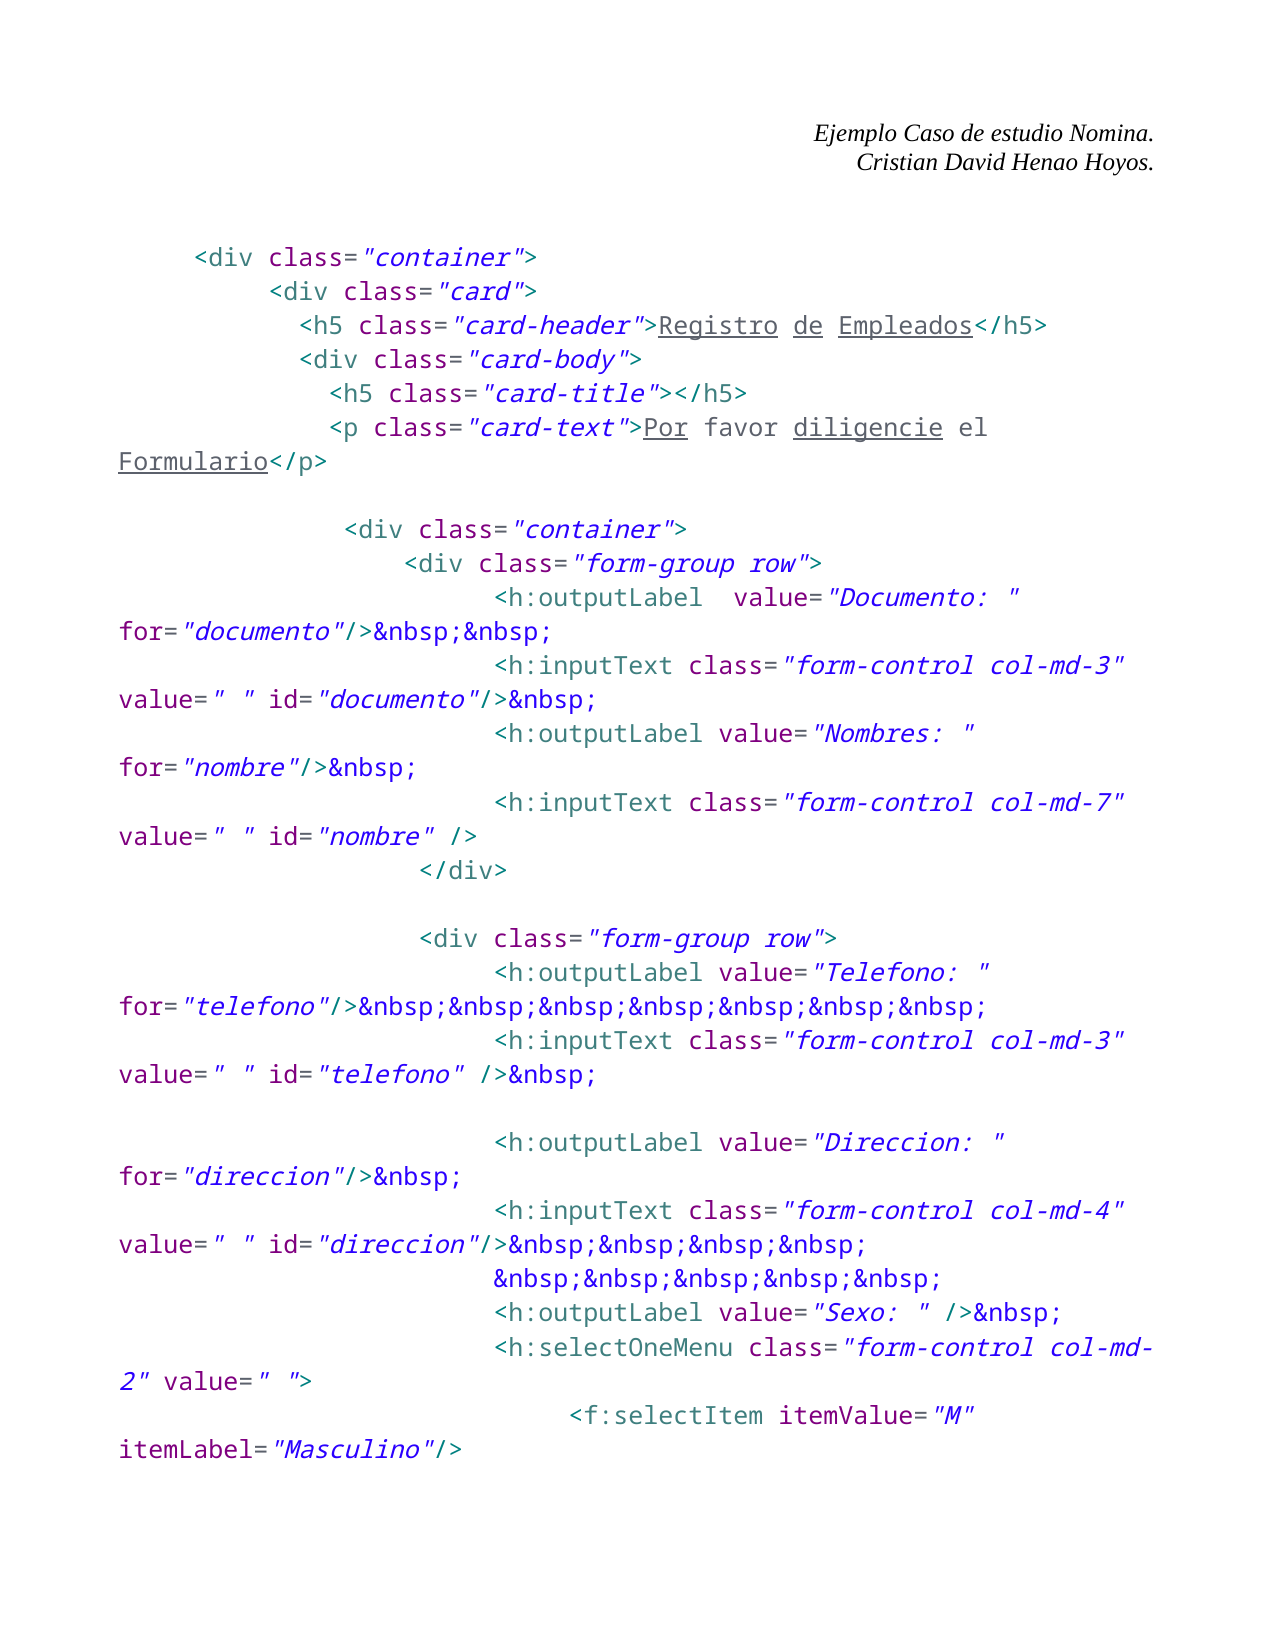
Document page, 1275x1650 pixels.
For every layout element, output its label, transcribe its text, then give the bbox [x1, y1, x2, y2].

text <div class="card-body"> [118, 341, 1157, 375]
text <div class="container"> [118, 239, 1157, 273]
text <h5 class="card-title"></h5> [118, 375, 1157, 409]
text <h:outputLabel value="Direccion: " for="direccion"/>&nbsp; [118, 1125, 1157, 1193]
text <div class="card"> [118, 273, 1157, 307]
text <h5 class="card-header">Registro de Empleados</h5> [118, 307, 1157, 341]
text <div class="form-group row"> [118, 546, 1157, 580]
text <div class="container"> [118, 512, 1157, 546]
text <h:inputText class="form-control col-md-7" value=" " id="nombre" /> [118, 784, 1157, 852]
text <h:inputText class="form-control col-md-3" value=" " id="telefono" />&nbsp; [118, 1023, 1157, 1091]
text <p class="card-text">Por favor diligencie el Formulario</p> [118, 409, 1157, 478]
text <h:outputLabel value="Nombres: " for="nombre"/>&nbsp; [118, 716, 1157, 784]
text <h:outputLabel value="Sexo: " />&nbsp; [118, 1295, 1157, 1329]
text <h:outputLabel value="Documento: " for="documento"/>&nbsp;&nbsp; [118, 580, 1157, 648]
text </div> [118, 852, 1157, 886]
text <h:selectOneMenu class="form-control col-md-2" value=" "> [118, 1329, 1157, 1397]
text <h:outputLabel value="Telefono: " for="telefono"/>&nbsp;&nbsp;&nbsp;&nbsp;&nbsp;&nbsp;&nbsp; [118, 954, 1157, 1023]
text &nbsp;&nbsp;&nbsp;&nbsp;&nbsp; [118, 1261, 1157, 1295]
text <div class="form-group row"> [118, 920, 1157, 954]
text <f:selectItem itemValue="M" itemLabel="Masculino"/> [118, 1397, 1157, 1465]
text <h:inputText class="form-control col-md-3" value=" " id="documento"/>&nbsp; [118, 648, 1157, 716]
text <h:inputText class="form-control col-md-4" value=" " id="direccion"/>&nbsp;&nbsp;&nbsp;&nbsp; [118, 1193, 1157, 1261]
